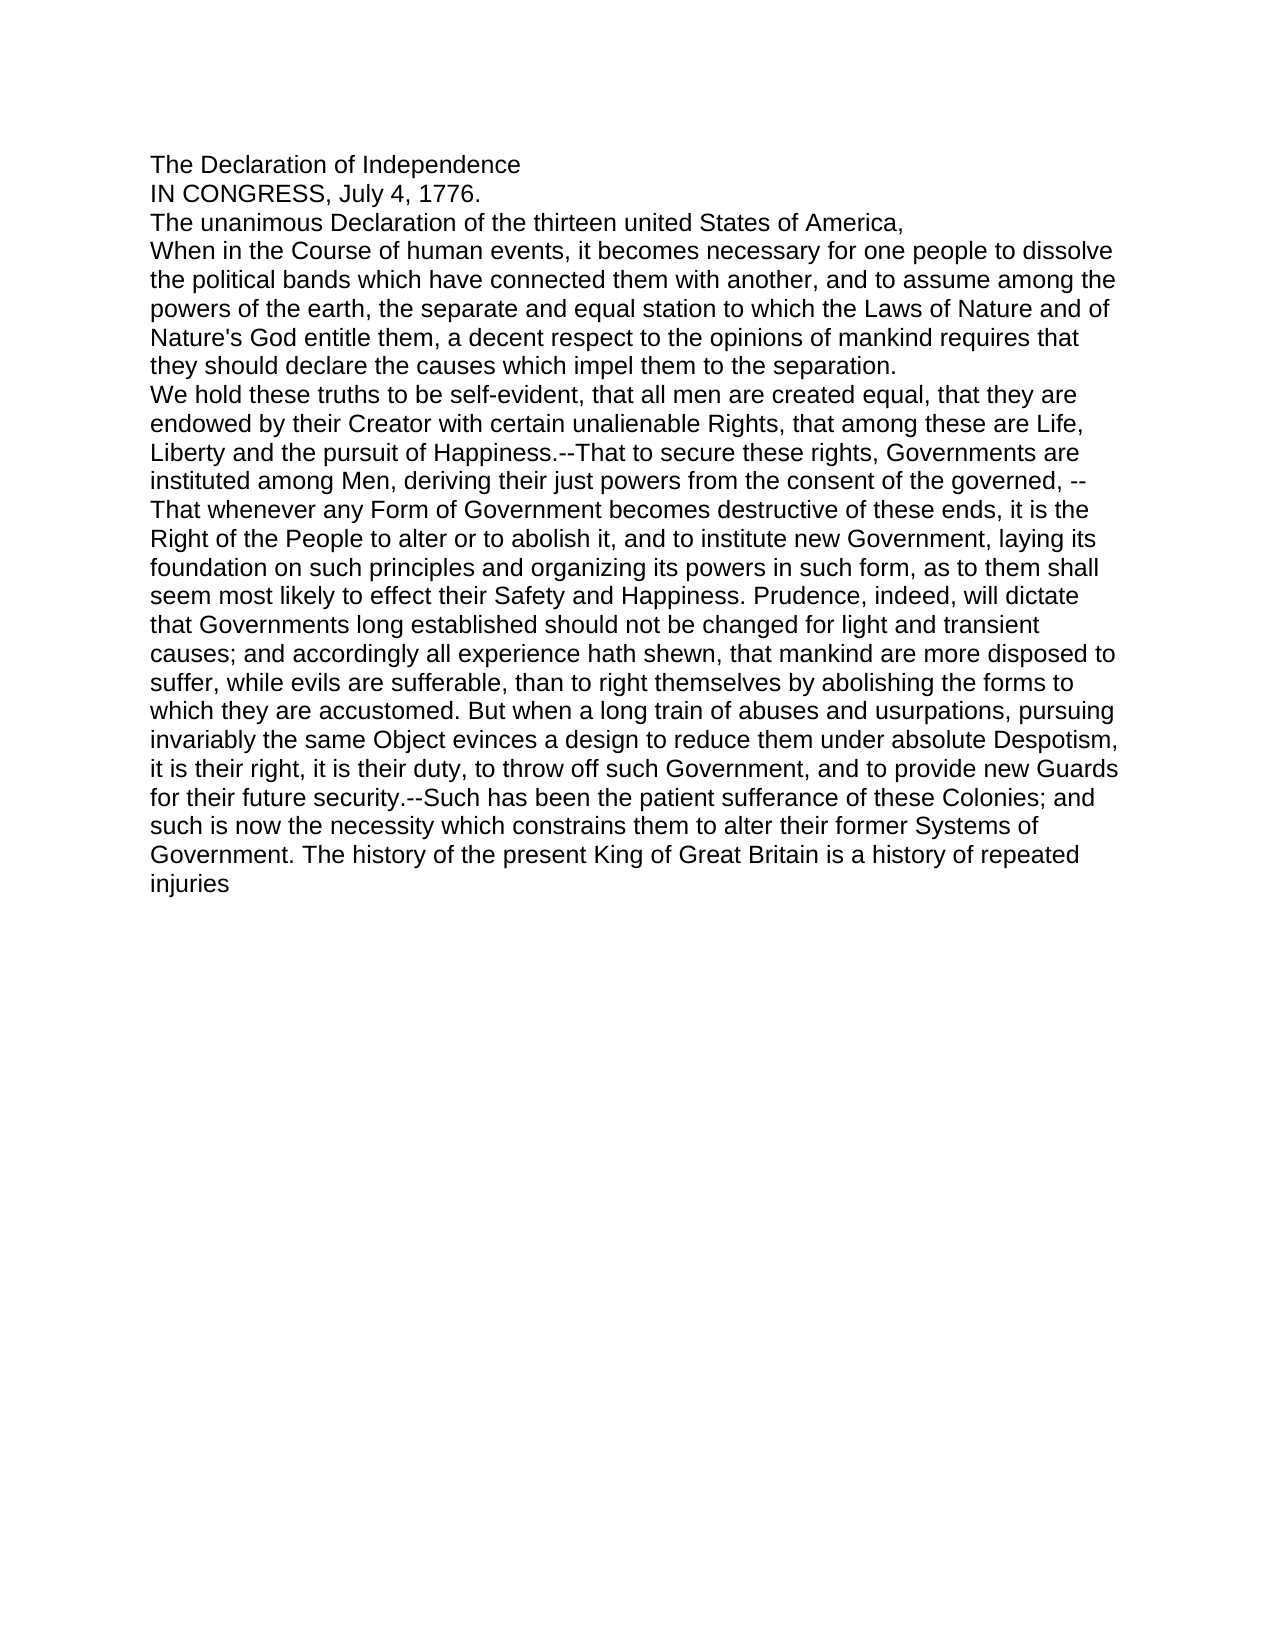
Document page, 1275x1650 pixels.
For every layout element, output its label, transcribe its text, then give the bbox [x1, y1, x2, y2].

text We hold these truths to be self-evident, that all men are created equal, that they are endowed by their Creator with certain unalienable Rights, that among these are Life, Liberty and the pursuit of Happiness.--That to secure these rights, Governments are instituted among Men, deriving their just powers from the consent of the governed, --That whenever any Form of Government becomes destructive of these ends, it is the Right of the People to alter or to abolish it, and to institute new Government, laying its foundation on such principles and organizing its powers in such form, as to them shall seem most likely to effect their Safety and Happiness. Prudence, indeed, will dictate that Governments long established should not be changed for light and transient causes; and accordingly all experience hath shewn, that mankind are more disposed to suffer, while evils are sufferable, than to right themselves by abolishing the forms to which they are accustomed. But when a long train of abuses and usurpations, pursuing invariably the same Object evinces a design to reduce them under absolute Despotism, it is their right, it is their duty, to throw off such Government, and to provide new Guards for their future security.--Such has been the patient sufferance of these Colonies; and such is now the necessity which constrains them to alter their former Systems of Government. The history of the present King of Great Britain is a history of repeated injuries [150, 380, 1125, 897]
text IN CONGRESS, July 4, 1776. [150, 179, 1125, 207]
text The unanimous Declaration of the thirteen united States of America, [150, 207, 1125, 236]
text The Declaration of Independence [150, 150, 1125, 179]
text When in the Course of human events, it becomes necessary for one people to dissolve the political bands which have connected them with another, and to assume among the powers of the earth, the separate and equal station to which the Laws of Nature and of Nature's God entitle them, a decent respect to the opinions of mankind requires that they should declare the causes which impel them to the separation. [150, 236, 1125, 380]
